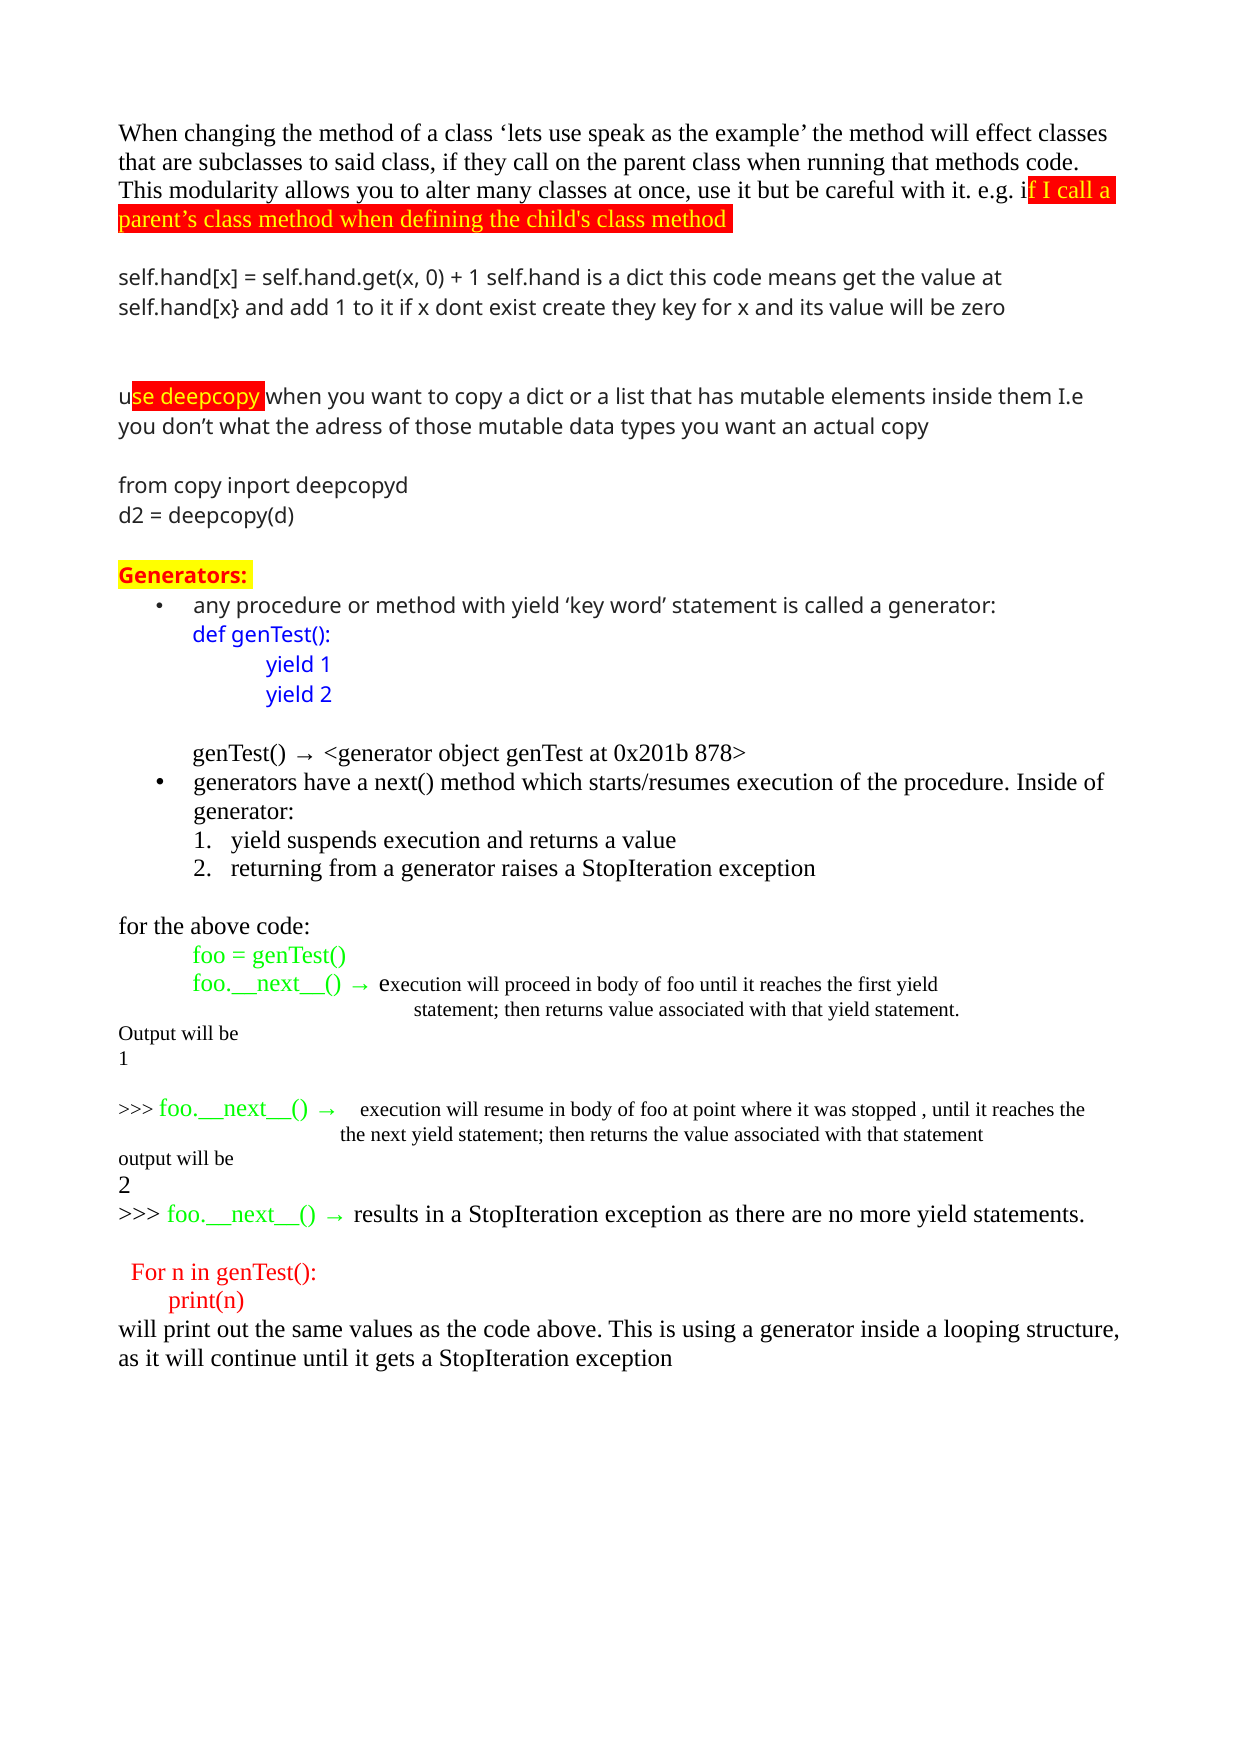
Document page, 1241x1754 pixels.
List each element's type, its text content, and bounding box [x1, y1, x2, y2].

text will print out the same values as the code above. This is using a generator inside a looping structure, as it will continue until it gets a StopIteration exception [118, 1314, 1122, 1372]
text foo.__next__() → execution will proceed in body of foo until it reaches the first yield statement; then returns value associated with that yield statement. [118, 968, 1122, 1021]
text When changing the method of a class ‘lets use speak as the example’ the method will effect classes that are subclasses to said class, if they call on the parent class when running that methods code. This modularity allows you to alter many classes at once, use it but be careful with it. e.g. if I call a parent’s class method when defining the child's class method [118, 118, 1122, 233]
text For n in genTest(): [118, 1257, 1122, 1285]
text Output will be [118, 1021, 1122, 1045]
text 1 [118, 1045, 1122, 1069]
text >>> foo.__next__() → results in a StopIteration exception as there are no more yield statements. [118, 1199, 1122, 1228]
text foo = genTest() [118, 940, 1122, 968]
text d2 = deepcopy(d) [118, 500, 1122, 530]
text >>> foo.__next__() → execution will resume in body of foo at point where it was stopped , until it reaches the [118, 1093, 1122, 1122]
text 2 [118, 1170, 1122, 1199]
text for the above code: [118, 911, 1122, 940]
text use deepcopy when you want to copy a dict or a list that has mutable elements inside them I.e you don’t what the adress of those mutable data types you want an actual copy [118, 381, 1122, 441]
text def genTest(): [118, 619, 1122, 649]
text yield 1 [118, 649, 1122, 679]
text from copy inport deepcopyd [118, 470, 1122, 500]
list any procedure or method with yield ‘key word’ statement is called a generator: [156, 589, 1122, 619]
text yield 2 [118, 679, 1122, 709]
text genTest() → <generator object genTest at 0x201b 878> [118, 738, 1122, 767]
text the next yield statement; then returns the value associated with that statement [118, 1122, 1122, 1146]
list generators have a next() method which starts/resumes execution of the procedure. Inside of generator: [156, 767, 1122, 825]
text print(n) [118, 1285, 1122, 1314]
list yield suspends execution and returns a value [193, 825, 1122, 853]
text self.hand[x] = self.hand.get(x, 0) + 1 self.hand is a dict this code means get the value at self.hand[x} and add 1 to it if x dont exist create they key for x and its value will be zero [118, 262, 1122, 321]
text output will be [118, 1146, 1122, 1170]
list returning from a generator raises a StopIteration exception [193, 853, 1122, 882]
text Generators: [118, 560, 1122, 589]
